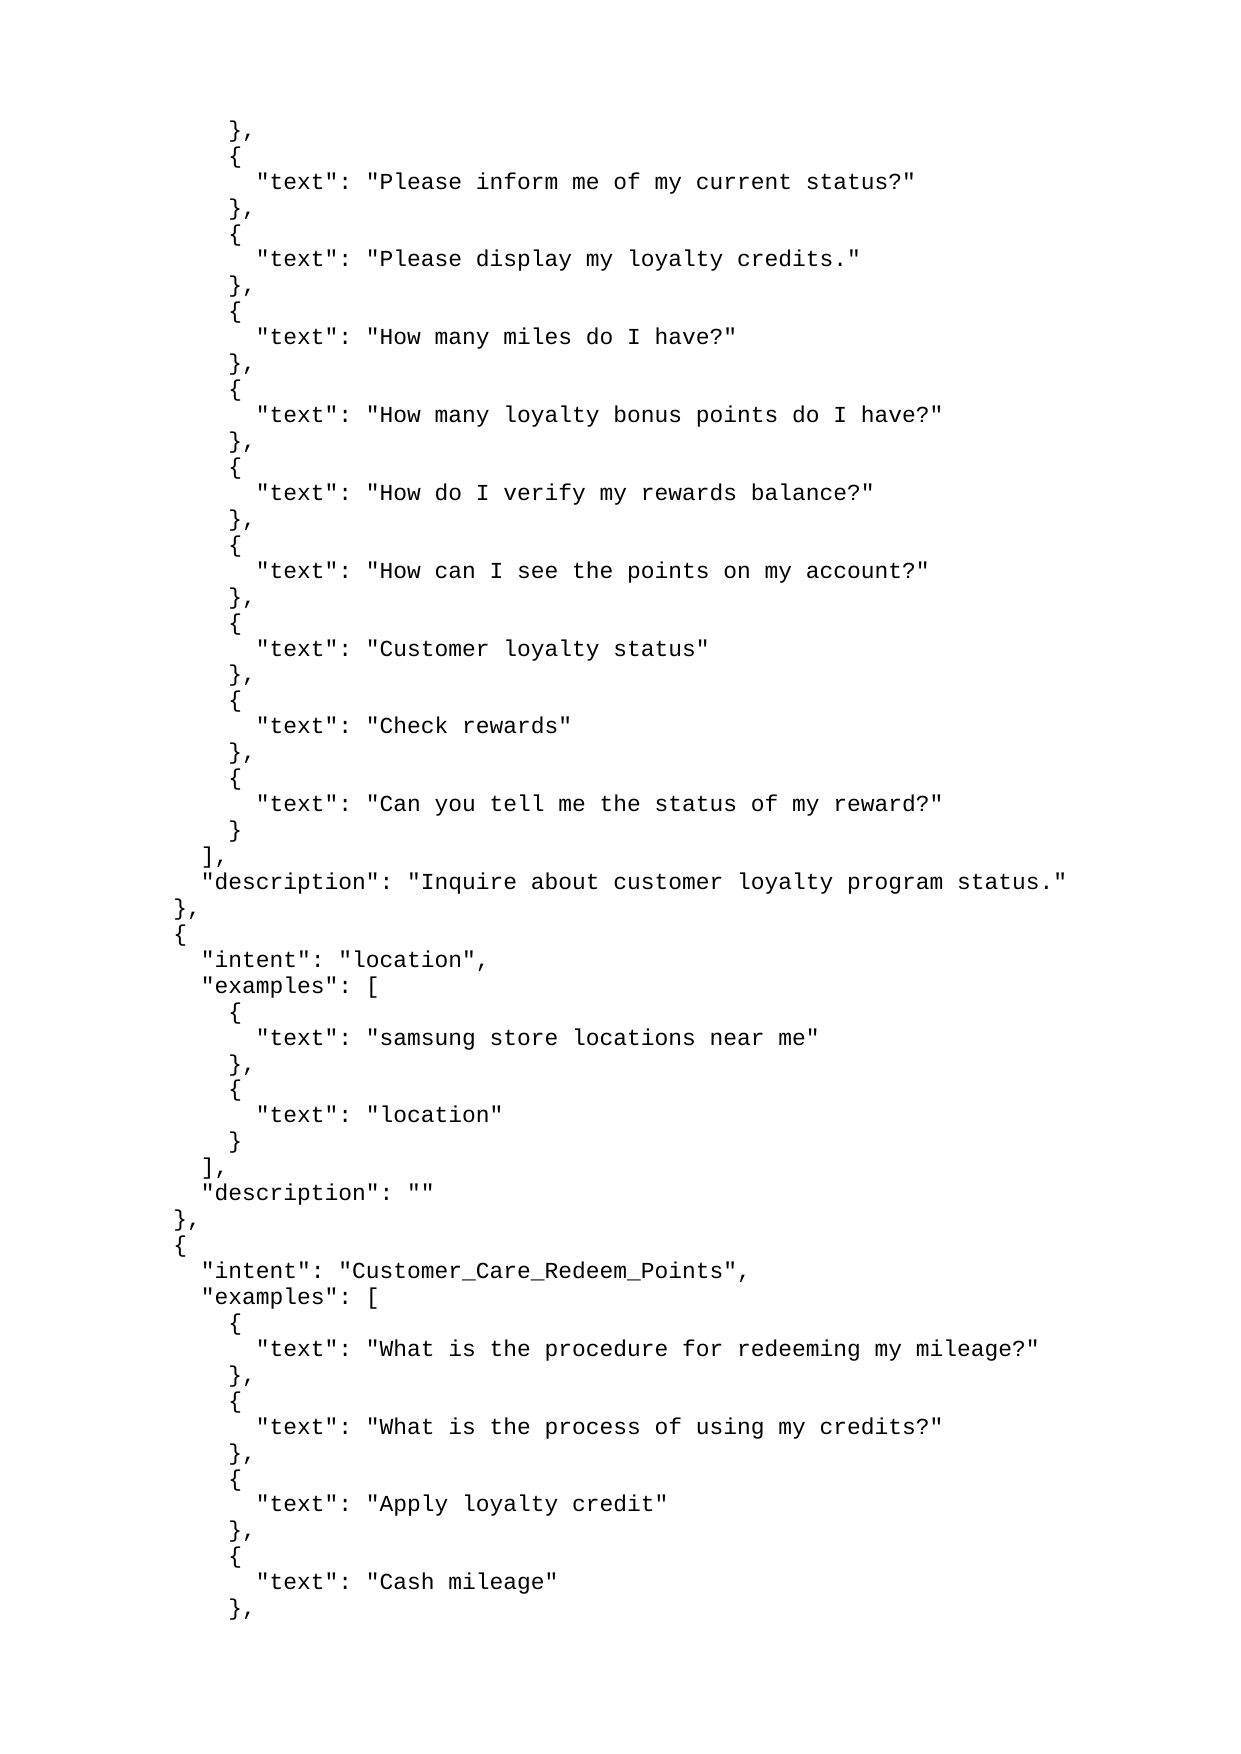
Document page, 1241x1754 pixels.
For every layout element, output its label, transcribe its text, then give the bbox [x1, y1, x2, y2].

text "text": "Cash mileage" [118, 1571, 1122, 1597]
text "text": "Check rewards" [118, 715, 1122, 741]
text { [118, 1311, 1122, 1337]
text }, [118, 429, 1122, 455]
text { [118, 222, 1122, 248]
text { [118, 1000, 1122, 1026]
text { [118, 611, 1122, 637]
text }, [118, 1363, 1122, 1389]
text "text": "Please display my loyalty credits." [118, 248, 1122, 274]
text "text": "How can I see the points on my account?" [118, 559, 1122, 585]
text }, [118, 352, 1122, 377]
text }, [118, 118, 1122, 144]
text "text": "Can you tell me the status of my reward?" [118, 792, 1122, 818]
text ], [118, 844, 1122, 870]
text "text": "What is the procedure for redeeming my mileage?" [118, 1337, 1122, 1363]
text }, [118, 1519, 1122, 1545]
text }, [118, 663, 1122, 689]
text "examples": [ [118, 974, 1122, 1000]
text { [118, 533, 1122, 559]
text "text": "location" [118, 1104, 1122, 1130]
text { [118, 1078, 1122, 1104]
text "text": "What is the process of using my credits?" [118, 1415, 1122, 1441]
text { [118, 144, 1122, 170]
text "description": "Inquire about customer loyalty program status." [118, 870, 1122, 896]
text }, [118, 1052, 1122, 1078]
text { [118, 377, 1122, 403]
text "text": "samsung store locations near me" [118, 1026, 1122, 1052]
text } [118, 818, 1122, 844]
text }, [118, 507, 1122, 533]
text }, [118, 1597, 1122, 1622]
text }, [118, 1207, 1122, 1233]
text "text": "Apply loyalty credit" [118, 1493, 1122, 1519]
text { [118, 1545, 1122, 1571]
text "text": "How do I verify my rewards balance?" [118, 481, 1122, 507]
text }, [118, 1441, 1122, 1467]
text "text": "Please inform me of my current status?" [118, 170, 1122, 196]
text "text": "Customer loyalty status" [118, 637, 1122, 663]
text "text": "How many miles do I have?" [118, 326, 1122, 352]
text { [118, 689, 1122, 715]
text "intent": "Customer_Care_Redeem_Points", [118, 1259, 1122, 1285]
text "text": "How many loyalty bonus points do I have?" [118, 403, 1122, 429]
text "intent": "location", [118, 948, 1122, 974]
text }, [118, 896, 1122, 922]
text { [118, 767, 1122, 792]
text } [118, 1130, 1122, 1156]
text { [118, 1233, 1122, 1259]
text "description": "" [118, 1182, 1122, 1207]
text "examples": [ [118, 1285, 1122, 1311]
text { [118, 455, 1122, 481]
text { [118, 1467, 1122, 1493]
text }, [118, 585, 1122, 611]
text }, [118, 274, 1122, 300]
text ], [118, 1156, 1122, 1182]
text }, [118, 196, 1122, 222]
text { [118, 922, 1122, 948]
text { [118, 1389, 1122, 1415]
text { [118, 300, 1122, 326]
text }, [118, 741, 1122, 767]
